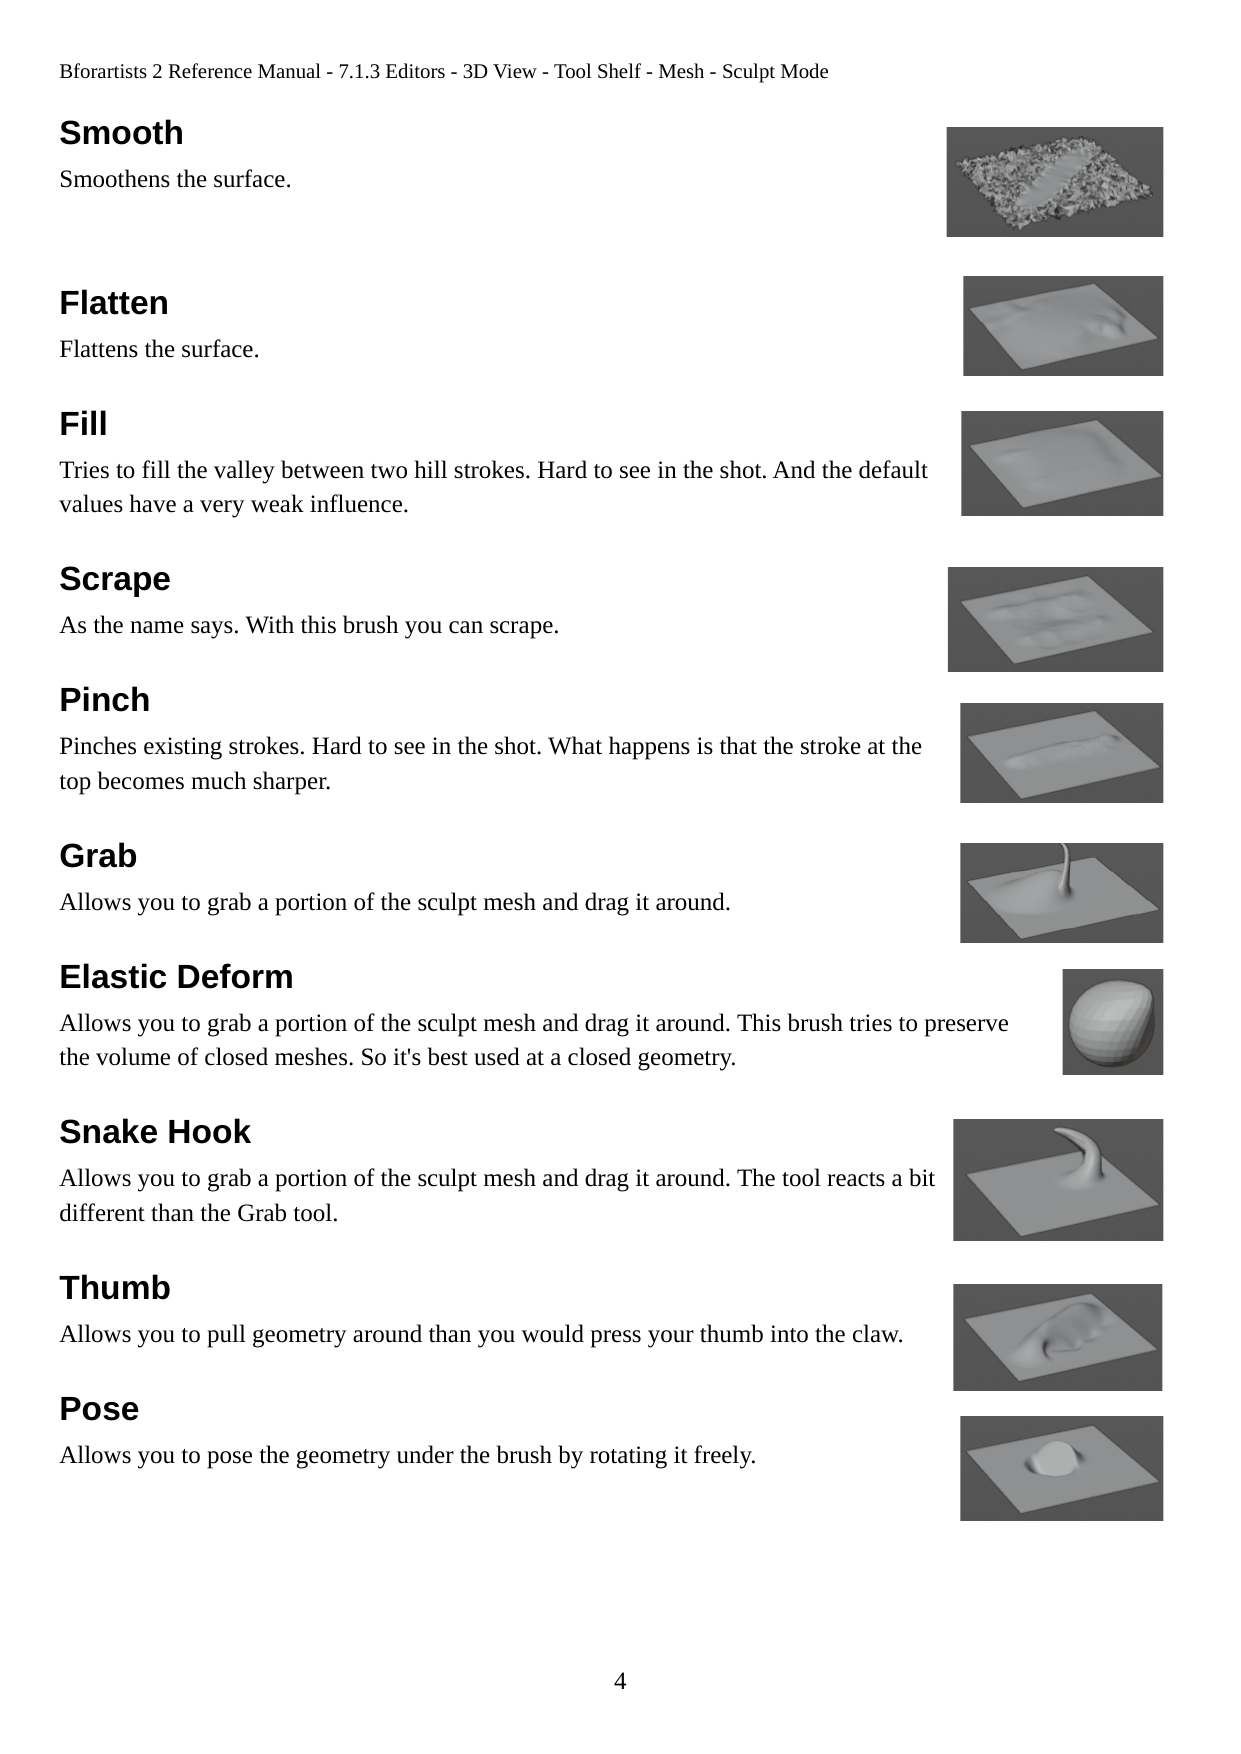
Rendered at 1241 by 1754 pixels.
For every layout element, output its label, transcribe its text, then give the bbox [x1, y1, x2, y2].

subtitle [1164, 283, 1181, 321]
text Pinches existing strokes. Hard to see in the shot. What happens is that the stroke at the top becomes much sharper. [59, 731, 960, 795]
text Allows you to grab a portion of the sculpt mesh and drag it around. The tool reacts a bit different than the Grab tool. [59, 1163, 953, 1227]
picture [953, 1284, 1163, 1391]
picture [947, 567, 1164, 672]
picture [961, 411, 1164, 516]
picture [960, 1416, 1164, 1521]
picture [960, 843, 1164, 943]
subtitle Thumb [59, 1268, 1181, 1307]
picture [953, 1119, 1164, 1241]
subtitle Pose [59, 1389, 1181, 1428]
text Allows you to grab a portion of the sculpt mesh and drag it around. This brush tries to preserve the volume of closed meshes. So it's best used at a closed geometry. [59, 1008, 1062, 1071]
picture [963, 276, 1164, 376]
subtitle Fill [59, 404, 1181, 442]
text [1164, 334, 1181, 363]
subtitle Elastic Deform [59, 957, 1181, 996]
text Allows you to pull geometry around than you would press your thumb into the claw. [59, 1319, 953, 1348]
picture [960, 703, 1164, 803]
text Allows you to grab a portion of the sculpt mesh and drag it around. [59, 887, 960, 916]
picture [1062, 969, 1164, 1075]
picture [946, 127, 1164, 237]
text Flattens the surface. [59, 334, 963, 363]
subtitle Grab [59, 836, 1181, 874]
text As the name says. With this brush you can scrape. [59, 610, 947, 639]
subtitle Flatten [59, 283, 963, 321]
subtitle Smooth [59, 113, 1181, 151]
text Smoothens the surface. [59, 164, 946, 192]
text Tries to fill the valley between two hill strokes. Hard to see in the shot. And the default values have a very weak influence. [59, 455, 1181, 518]
subtitle Pinch [59, 680, 1181, 719]
text [1164, 164, 1181, 192]
text Allows you to pose the geometry under the brush by rotating it freely. [59, 1440, 960, 1469]
subtitle Snake Hook [59, 1112, 1181, 1151]
subtitle Scrape [59, 559, 1181, 598]
